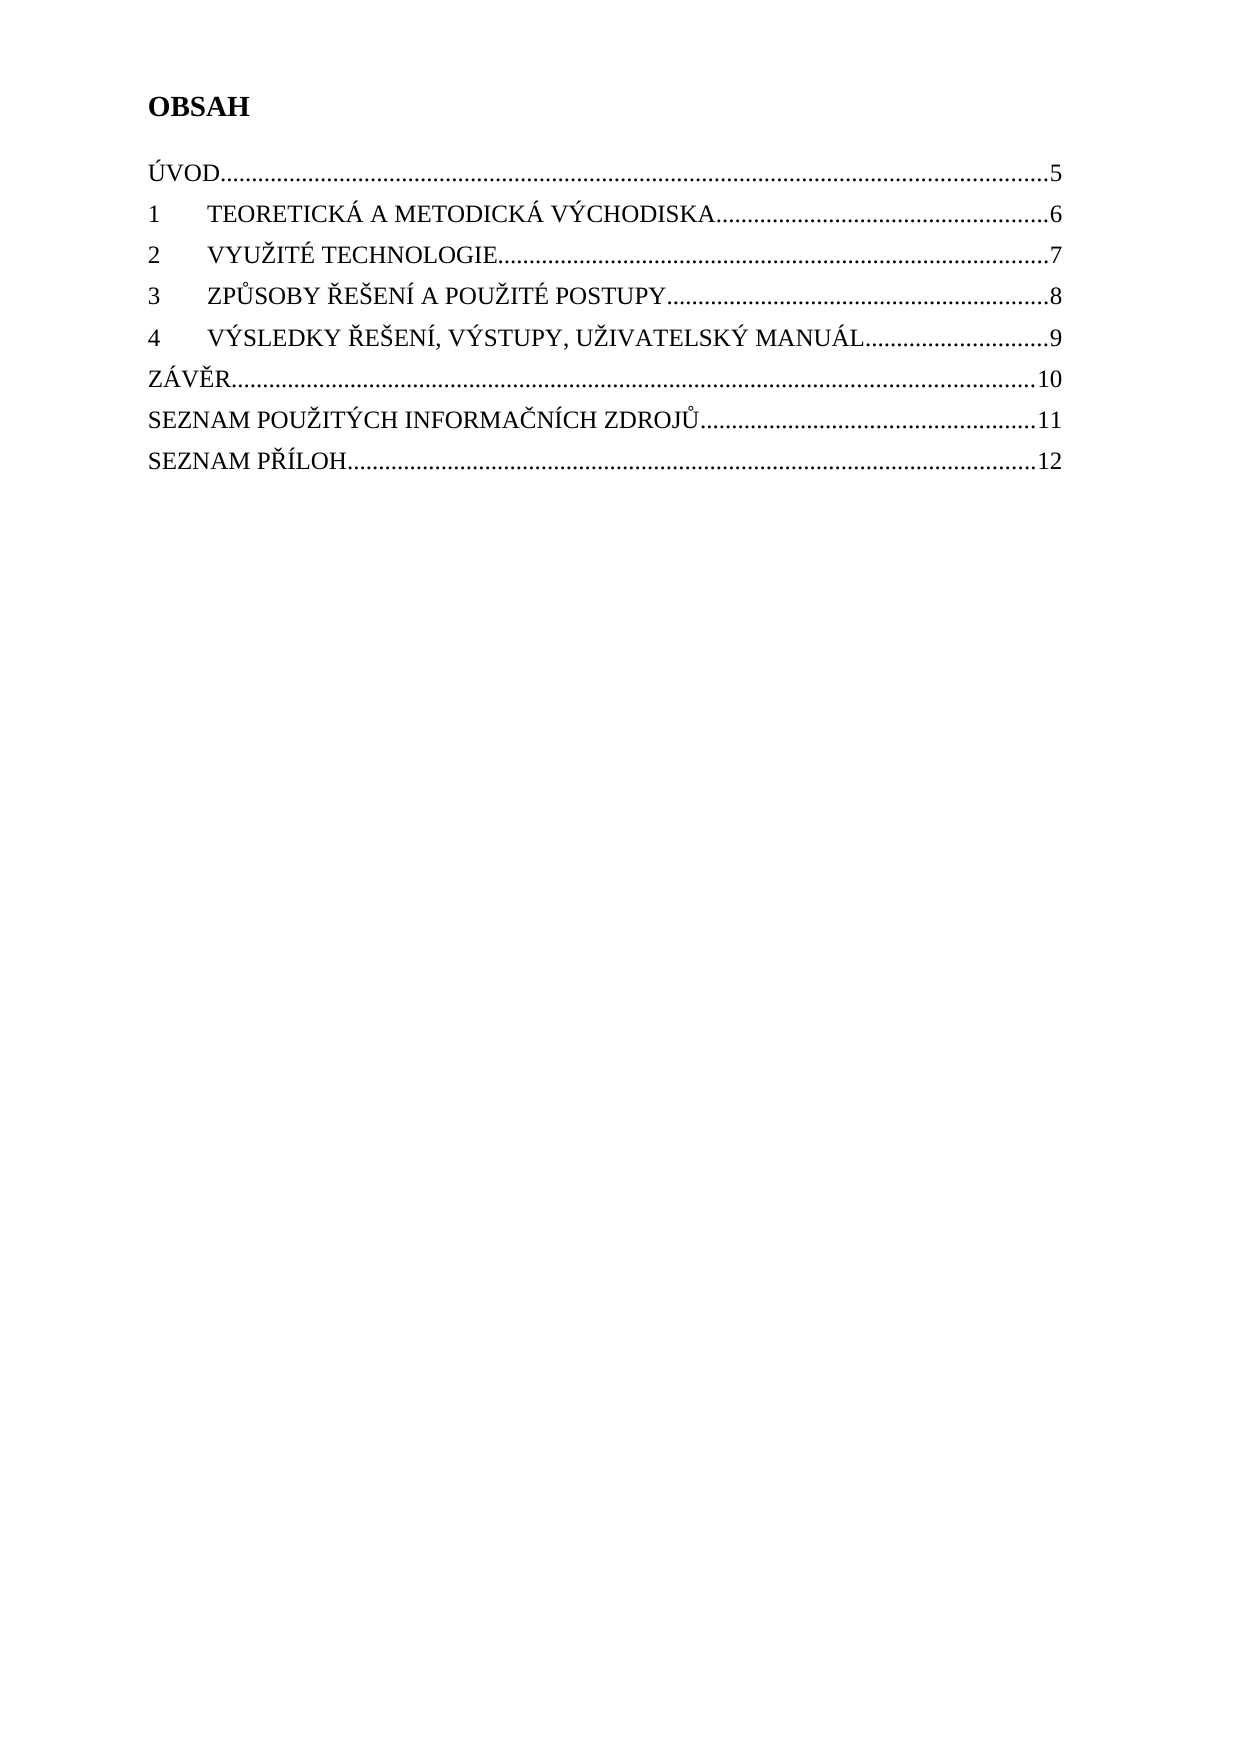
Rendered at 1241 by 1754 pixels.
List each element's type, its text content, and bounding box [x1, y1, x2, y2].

subtitle Úvod 5 [148, 158, 1092, 186]
subtitle 3 Způsoby řešení a použité postupy 8 [148, 281, 1092, 310]
subtitle Závěr 10 [148, 364, 1092, 393]
subtitle 1 Teoretická a metodická východiska 6 [148, 199, 1092, 228]
subtitle 2 Využité technologie 7 [148, 240, 1092, 269]
text OBSAH [148, 89, 1152, 122]
subtitle Seznam příloh 12 [148, 446, 1092, 475]
subtitle Seznam použitýCH INFORMAČNÍCH ZDROJů 11 [148, 405, 1092, 434]
subtitle 4 Výsledky řešení, výstupy, uživatelský manuál 9 [148, 323, 1092, 351]
